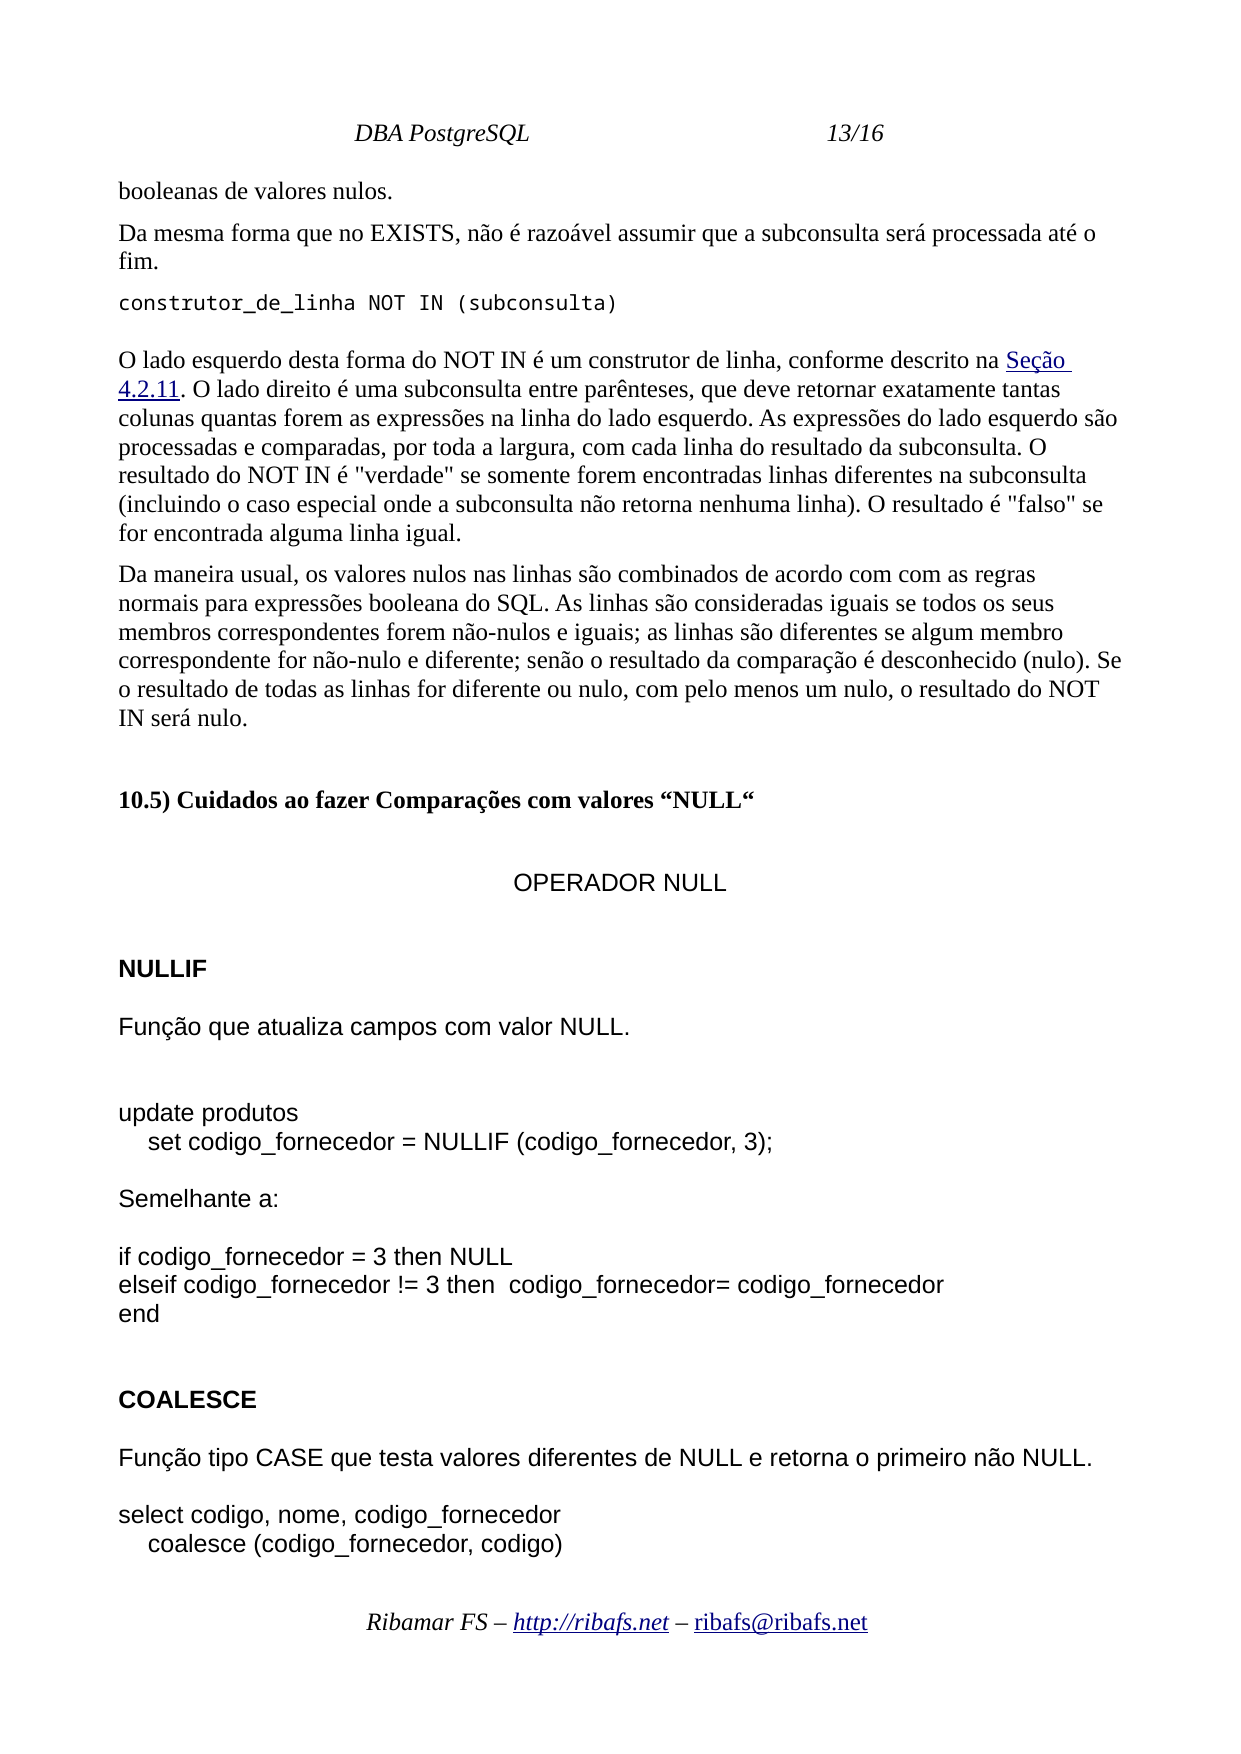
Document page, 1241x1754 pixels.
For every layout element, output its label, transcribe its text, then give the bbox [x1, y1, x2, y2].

text elseif codigo_fornecedor != 3 then codigo_fornecedor= codigo_fornecedor [118, 1271, 1122, 1299]
text Função que atualiza campos com valor NULL. [118, 1012, 1122, 1041]
text construtor_de_linha NOT IN (subconsulta) [118, 288, 1122, 316]
text end [118, 1299, 1122, 1328]
text update produtos [118, 1098, 1122, 1127]
text Da maneira usual, os valores nulos nas linhas são combinados de acordo com com as regras normais para expressões booleana do SQL. As linhas são consideradas iguais se todos os seus membros correspondentes forem não-nulos e iguais; as linhas são diferentes se algum membro correspondente for não-nulo e diferente; senão o resultado da comparação é desconhecido (nulo). Se o resultado de todas as linhas for diferente ou nulo, com pelo menos um nulo, o resultado do NOT IN será nulo. [118, 559, 1122, 732]
text if codigo_fornecedor = 3 then NULL [118, 1242, 1122, 1271]
text 10.5) Cuidados ao fazer Comparações com valores “NULL“ [118, 786, 1122, 814]
text COALESCE [118, 1386, 1122, 1414]
text O lado esquerdo desta forma do NOT IN é um construtor de linha, conforme descrito na Seção 4.2.11. O lado direito é uma subconsulta entre parênteses, que deve retornar exatamente tantas colunas quantas forem as expressões na linha do lado esquerdo. As expressões do lado esquerdo são processadas e comparadas, por toda a largura, com cada linha do resultado da subconsulta. O resultado do NOT IN é "verdade" se somente forem encontradas linhas diferentes na subconsulta (incluindo o caso especial onde a subconsulta não retorna nenhuma linha). O resultado é "falso" se for encontrada alguma linha igual. [118, 346, 1122, 547]
text set codigo_fornecedor = NULLIF (codigo_fornecedor, 3); [118, 1127, 1122, 1156]
text NULLIF [118, 954, 1122, 983]
text coalesce (codigo_fornecedor, codigo) [118, 1529, 1122, 1558]
text select codigo, nome, codigo_fornecedor [118, 1501, 1122, 1529]
text Função tipo CASE que testa valores diferentes de NULL e retorna o primeiro não NULL. [118, 1443, 1122, 1472]
text Da mesma forma que no EXISTS, não é razoável assumir que a subconsulta será processada até o fim. [118, 218, 1122, 275]
text booleanas de valores nulos. [118, 176, 1122, 205]
text Semelhante a: [118, 1184, 1122, 1213]
text OPERADOR NULL [118, 868, 1122, 897]
